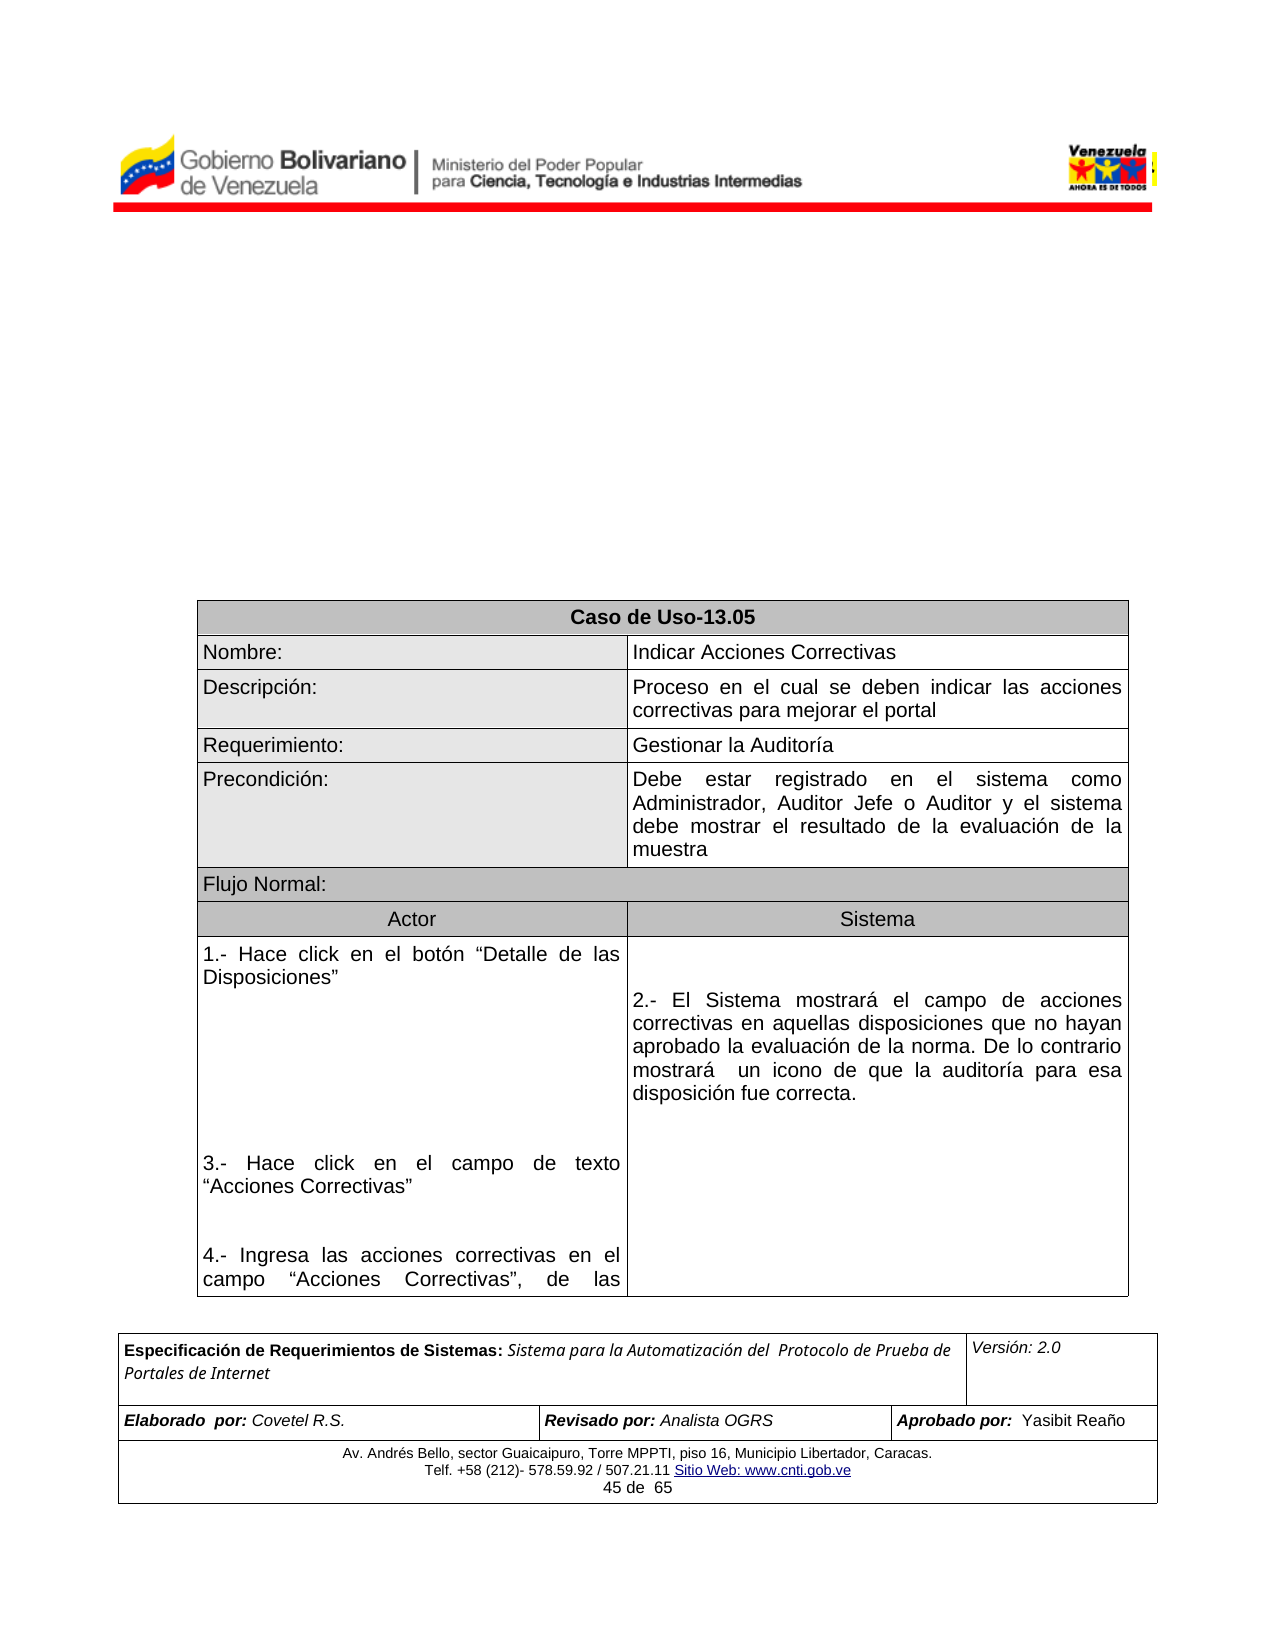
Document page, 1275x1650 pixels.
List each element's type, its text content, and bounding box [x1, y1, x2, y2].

table_cell 2.- El Sistema mostrará el campo de acciones correctivas en aquellas disposiciones que no hayan aprobado la evaluación de la norma. De lo contrario mostrará un icono de que la auditoría para esa disposición fue correcta. [628, 937, 1128, 1296]
table_cell Requerimiento: [198, 729, 627, 762]
table_cell Precondición: [198, 763, 627, 867]
table_cell Gestionar la Auditoría [628, 729, 1128, 762]
table_cell Indicar Acciones Correctivas [628, 636, 1128, 669]
table_cell Actor [198, 902, 627, 936]
table_cell Flujo Normal: [198, 868, 1128, 901]
table_cell Sistema [628, 902, 1128, 936]
table_header Caso de Uso-13.05 [198, 601, 1128, 634]
table_cell Descripción: [198, 670, 627, 727]
table_cell Proceso en el cual se deben indicar las acciones correctivas para mejorar el portal [628, 670, 1128, 727]
table_cell Debe estar registrado en el sistema como Administrador, Auditor Jefe o Auditor y el sistema debe mostrar el resultado de la evaluación de la muestra [628, 763, 1128, 867]
picture [113, 126, 1153, 212]
table_cell Nombre: [198, 636, 627, 669]
table_cell 1.- Hace click en el botón “Detalle de las Disposiciones” 3.- Hace click en el campo de texto “Acciones Correctivas” 4.- Ingresa las acciones correctivas en el campo “Acciones Correctivas”, de las [198, 937, 627, 1296]
